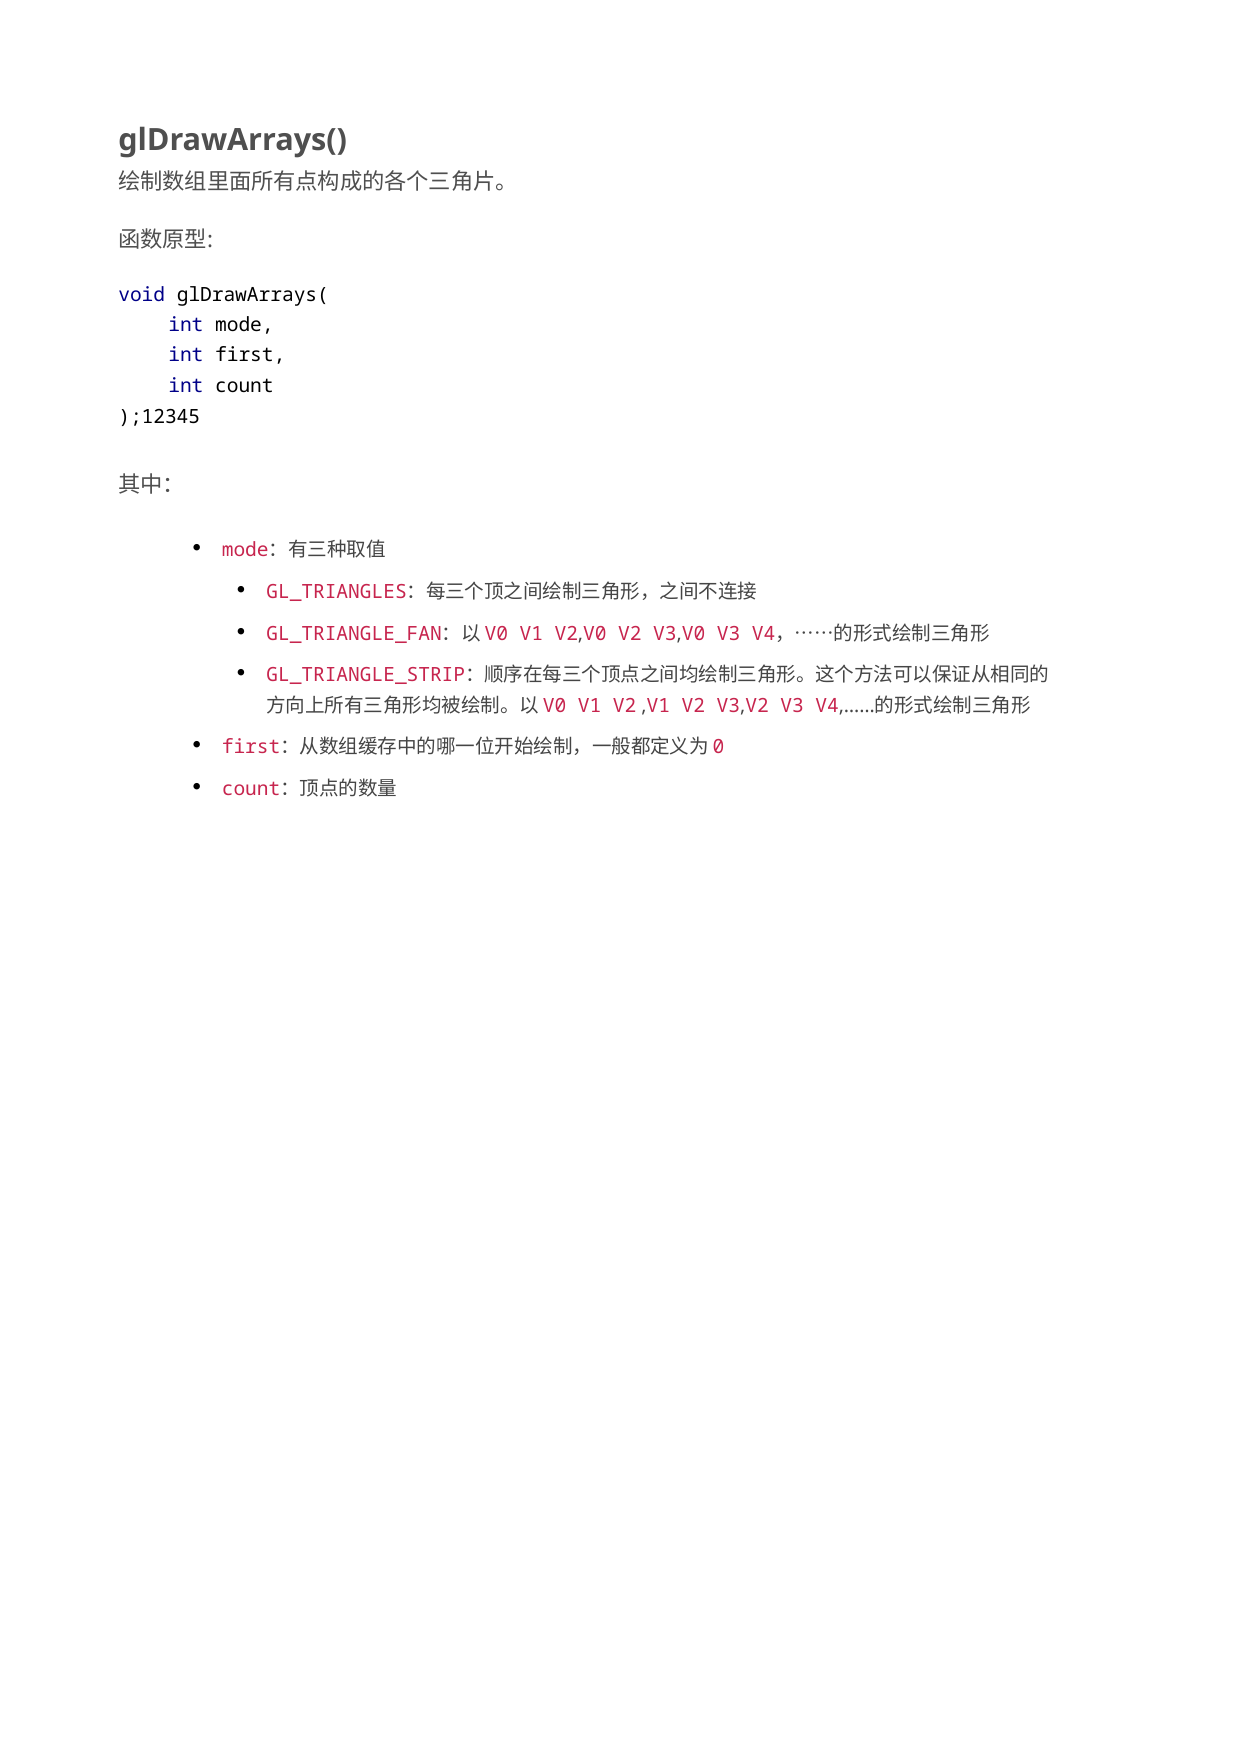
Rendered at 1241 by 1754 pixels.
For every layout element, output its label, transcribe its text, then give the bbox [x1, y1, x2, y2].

subtitle glDrawArrays() [118, 118, 1063, 160]
text );12345 [118, 398, 1122, 429]
list count：顶点的数量 [222, 771, 1063, 801]
list GL_TRIANGLE_FAN：以V0 V1 V2,V0 V2 V3,V0 V3 V4，……的形式绘制三角形 [266, 615, 1063, 646]
text int first, [118, 337, 1122, 368]
list first：从数组缓存中的哪一位开始绘制，一般都定义为0 [222, 729, 1063, 759]
list GL_TRIANGLE_STRIP：顺序在每三个顶点之间均绘制三角形。这个方法可以保证从相同的方向上所有三角形均被绘制。以V0 V1 V2 ,V1 V2 V3,V2 V3 V4,……的形式绘制三角形 [266, 657, 1063, 718]
text 其中： [118, 462, 1122, 498]
text 绘制数组里面所有点构成的各个三角片。 [118, 160, 1122, 196]
text 函数原型: [118, 218, 1122, 254]
text int count [118, 368, 1122, 398]
text void glDrawArrays( [118, 276, 1122, 307]
list GL_TRIANGLES：每三个顶之间绘制三角形，之间不连接 [266, 573, 1063, 604]
list mode：有三种取值 [222, 532, 1063, 562]
text int mode, [118, 307, 1122, 337]
